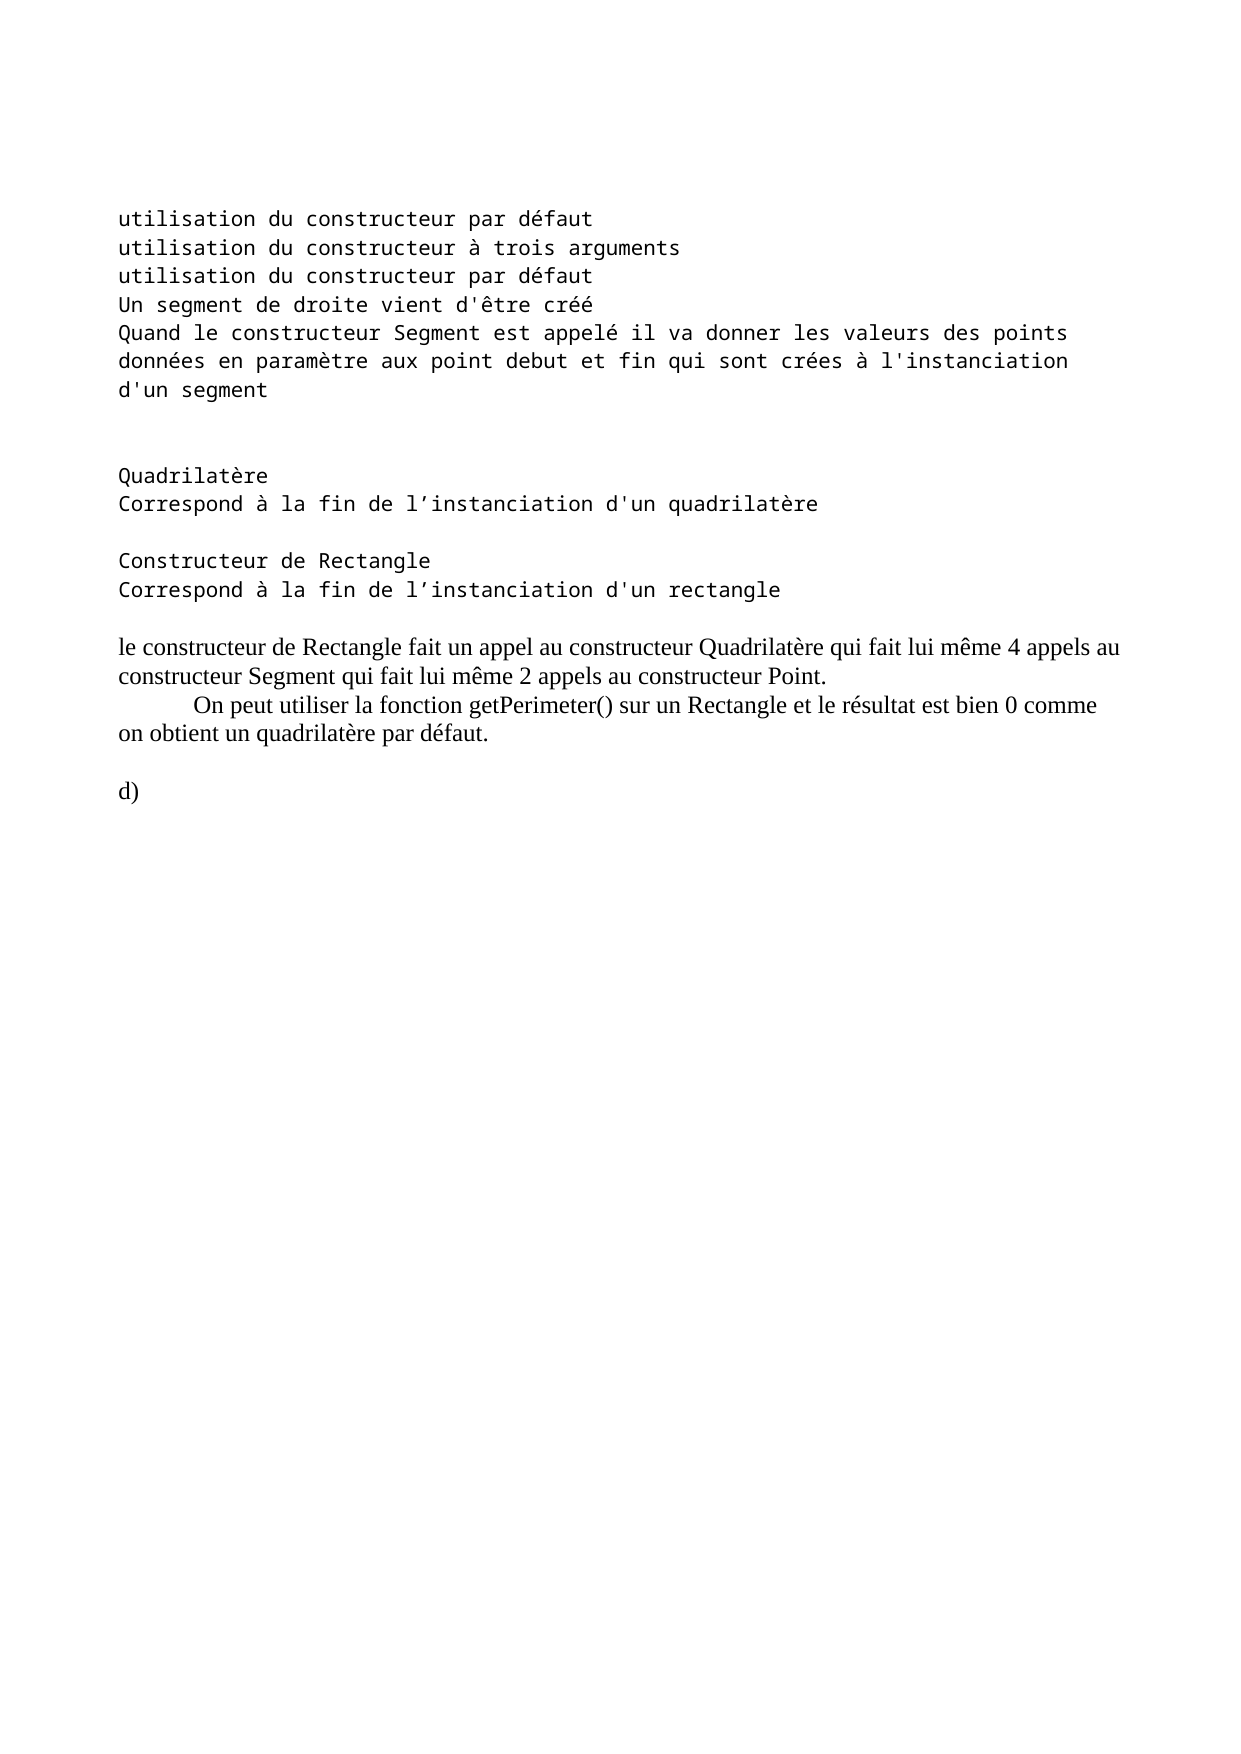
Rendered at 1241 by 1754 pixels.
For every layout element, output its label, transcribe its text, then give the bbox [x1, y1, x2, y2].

text On peut utiliser la fonction getPerimeter() sur un Rectangle et le résultat est bien 0 comme on obtient un quadrilatère par défaut. [118, 690, 1122, 747]
text d) [118, 776, 1122, 805]
text le constructeur de Rectangle fait un appel au constructeur Quadrilatère qui fait lui même 4 appels au constructeur Segment qui fait lui même 2 appels au constructeur Point. [118, 632, 1122, 690]
text Constructeur de Rectangle [118, 547, 1122, 575]
text utilisation du constructeur par défaut [118, 261, 1122, 290]
text utilisation du constructeur par défaut [118, 204, 1122, 233]
text Correspond à la fin de l’instanciation d'un quadrilatère [118, 489, 1122, 518]
text Correspond à la fin de l’instanciation d'un rectangle [118, 575, 1122, 603]
text Un segment de droite vient d'être créé [118, 290, 1122, 318]
text Quadrilatère [118, 461, 1122, 489]
text Quand le constructeur Segment est appelé il va donner les valeurs des points données en paramètre aux point debut et fin qui sont crées à l'instanciation d'un segment [118, 318, 1122, 403]
text utilisation du constructeur à trois arguments [118, 233, 1122, 261]
